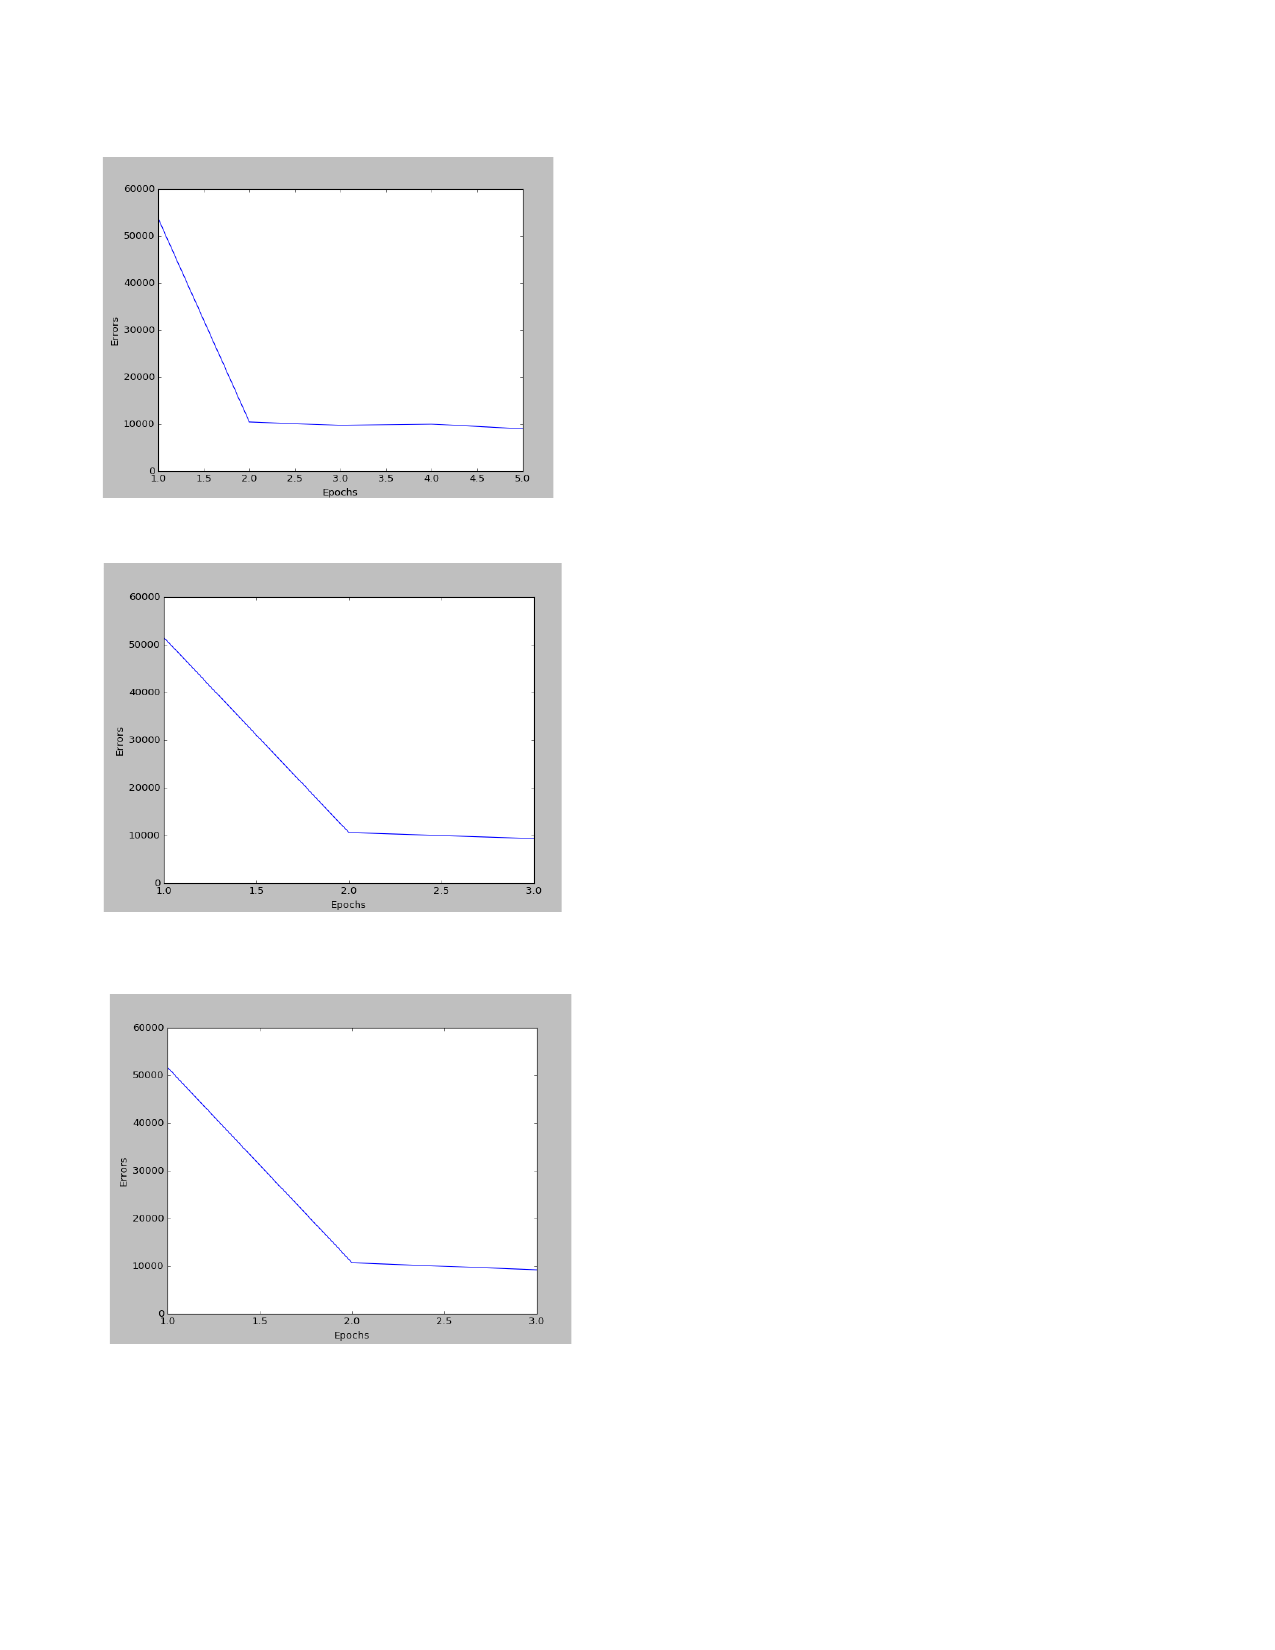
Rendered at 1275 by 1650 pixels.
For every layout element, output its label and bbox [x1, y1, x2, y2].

picture [103, 563, 562, 912]
picture [109, 994, 572, 1344]
picture [102, 157, 554, 498]
